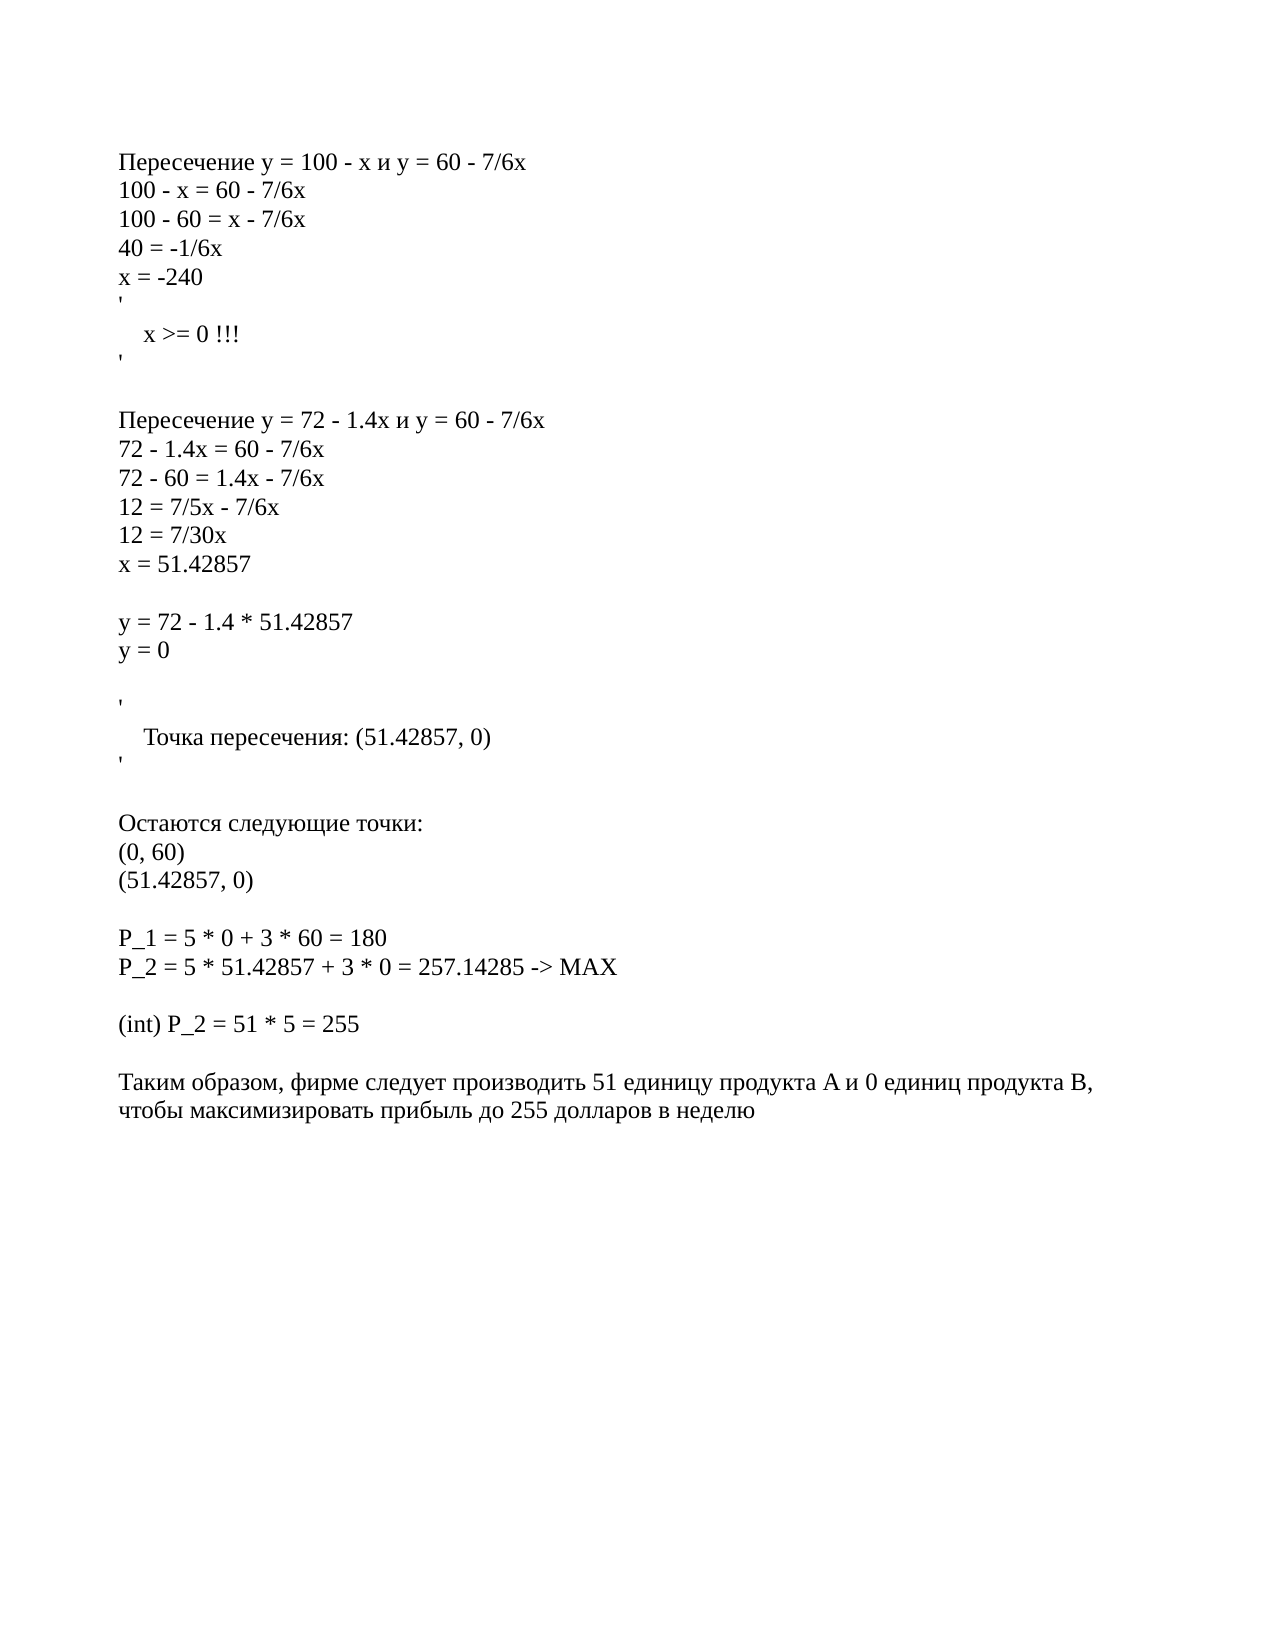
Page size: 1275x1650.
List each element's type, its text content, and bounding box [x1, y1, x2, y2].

text ' [118, 291, 1157, 319]
text P_2 = 5 * 51.42857 + 3 * 0 = 257.14285 -> MAX [118, 952, 1157, 981]
text 72 - 1.4x = 60 - 7/6x [118, 434, 1157, 463]
text x = -240 [118, 262, 1157, 291]
text ' [118, 348, 1157, 377]
text Точка пересечения: (51.42857, 0) [118, 722, 1157, 751]
text Пересечение y = 72 - 1.4x и y = 60 - 7/6x [118, 406, 1157, 434]
text Пересечение y = 100 - x и y = 60 - 7/6x [118, 147, 1157, 176]
text P_1 = 5 * 0 + 3 * 60 = 180 [118, 923, 1157, 952]
text ' [118, 751, 1157, 779]
text (int) P_2 = 51 * 5 = 255 [118, 1009, 1157, 1038]
text y = 72 - 1.4 * 51.42857 [118, 607, 1157, 636]
text (0, 60) [118, 837, 1157, 866]
text x = 51.42857 [118, 549, 1157, 578]
text ' [118, 693, 1157, 722]
text 12 = 7/5x - 7/6x [118, 492, 1157, 521]
text 12 = 7/30x [118, 521, 1157, 549]
text 100 - x = 60 - 7/6x [118, 176, 1157, 204]
text Остаются следующие точки: [118, 808, 1157, 837]
text Таким образом, фирме следует производить 51 единицу продукта A и 0 единиц продукта B, [118, 1067, 1157, 1096]
text 40 = -1/6x [118, 233, 1157, 262]
text 72 - 60 = 1.4x - 7/6x [118, 463, 1157, 492]
text (51.42857, 0) [118, 866, 1157, 894]
text 100 - 60 = x - 7/6x [118, 204, 1157, 233]
text x >= 0 !!! [118, 319, 1157, 348]
text y = 0 [118, 636, 1157, 664]
text чтобы максимизировать прибыль до 255 долларов в неделю [118, 1096, 1157, 1124]
